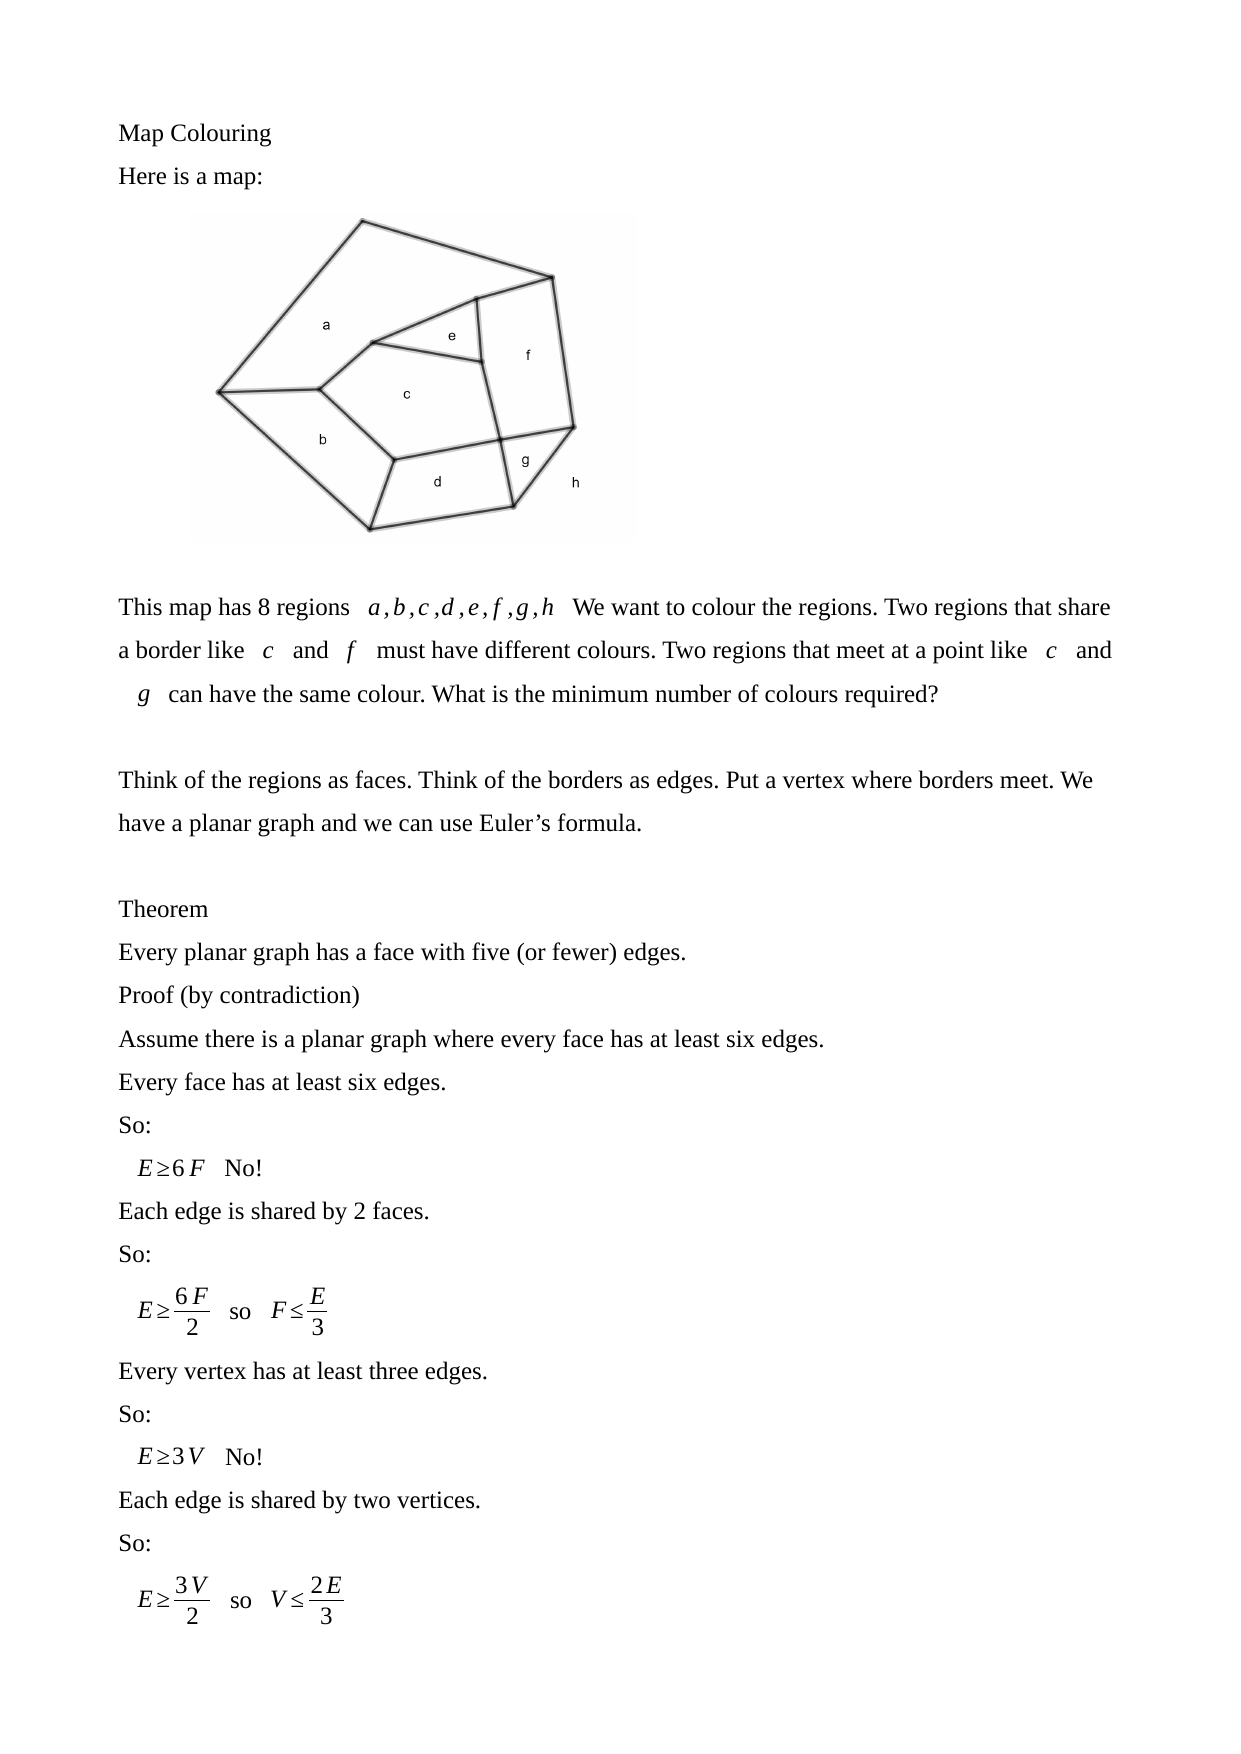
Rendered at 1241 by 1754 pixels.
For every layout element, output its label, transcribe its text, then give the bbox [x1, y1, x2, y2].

text So: [118, 1528, 1122, 1557]
text No! [118, 1442, 1122, 1471]
text so [118, 1282, 1122, 1341]
text Each edge is shared by two vertices. [118, 1485, 1122, 1514]
text Assume there is a planar graph where every face has at least six edges. [118, 1024, 1122, 1052]
text Theorem [118, 894, 1122, 923]
text This map has 8 regionsWe want to colour the regions. Two regions that share a border likeandmust have different colours. Two regions that meet at a point likeandcan have the same colour. What is the minimum number of colours required? [118, 592, 1122, 707]
text Every planar graph has a face with five (or fewer) edges. [118, 937, 1122, 966]
text Think of the regions as faces. Think of the borders as edges. Put a vertex where borders meet. We have a planar graph and we can use Euler’s formula. [118, 765, 1122, 837]
picture [187, 212, 638, 542]
text Every vertex has at least three edges. [118, 1356, 1122, 1384]
text Map Colouring [118, 118, 1122, 147]
text So: [118, 1239, 1122, 1268]
text So: [118, 1110, 1122, 1139]
text Here is a map: [118, 161, 1122, 190]
text Every face has at least six edges. [118, 1067, 1122, 1096]
text So: [118, 1399, 1122, 1428]
text No! [118, 1153, 1122, 1182]
text so [118, 1571, 1122, 1630]
text Each edge is shared by 2 faces. [118, 1196, 1122, 1225]
text Proof (by contradiction) [118, 981, 1122, 1009]
